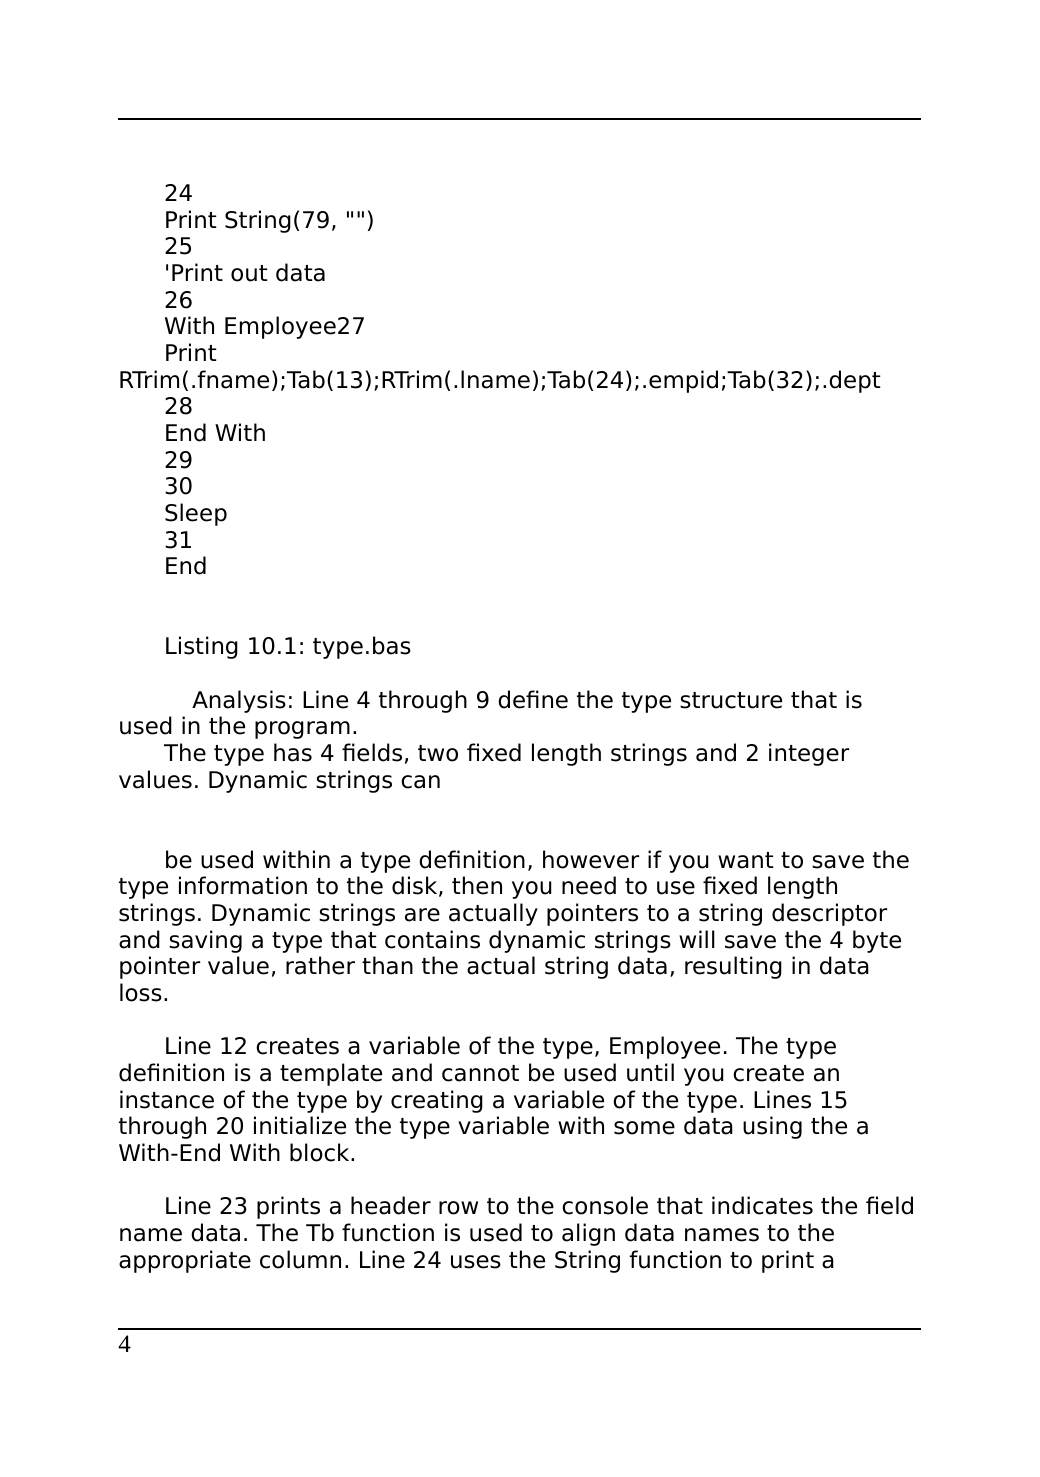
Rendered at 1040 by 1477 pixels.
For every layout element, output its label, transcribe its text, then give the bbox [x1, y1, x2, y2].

text The type has 4 fields, two fixed length strings and 2 integer values. Dynamic strings can [118, 740, 921, 793]
text 29 [118, 447, 921, 473]
text Print String(79, "") [118, 207, 921, 233]
text End [118, 553, 921, 580]
text 25 [118, 233, 921, 260]
text Line 23 prints a header row to the console that indicates the field name data. The Tb function is used to align data names to the appropriate column. Line 24 uses the String function to print a [118, 1193, 921, 1273]
text 26 [118, 287, 921, 313]
text With Employee27 [118, 313, 921, 340]
text 31 [118, 527, 921, 553]
text End With [118, 420, 921, 447]
text Analysis: Line 4 through 9 define the type structure that is used in the program. [118, 687, 921, 740]
text Print RTrim(.fname);Tab(13);RTrim(.lname);Tab(24);.empid;Tab(32);.dept [118, 340, 921, 393]
text 30 [118, 473, 921, 500]
text Line 12 creates a variable of the type, Employee. The type definition is a template and cannot be used until you create an instance of the type by creating a variable of the type. Lines 15 through 20 initialize the type variable with some data using the a With-End With block. [118, 1033, 921, 1167]
text be used within a type definition, however if you want to save the type information to the disk, then you need to use fixed length strings. Dynamic strings are actually pointers to a string descriptor and saving a type that contains dynamic strings will save the 4 byte pointer value, rather than the actual string data, resulting in data loss. [118, 847, 921, 1007]
text Sleep [118, 500, 921, 527]
text 28 [118, 393, 921, 420]
text Listing 10.1: type.bas [118, 633, 921, 660]
text 'Print out data [118, 260, 921, 287]
text 24 [118, 180, 921, 207]
